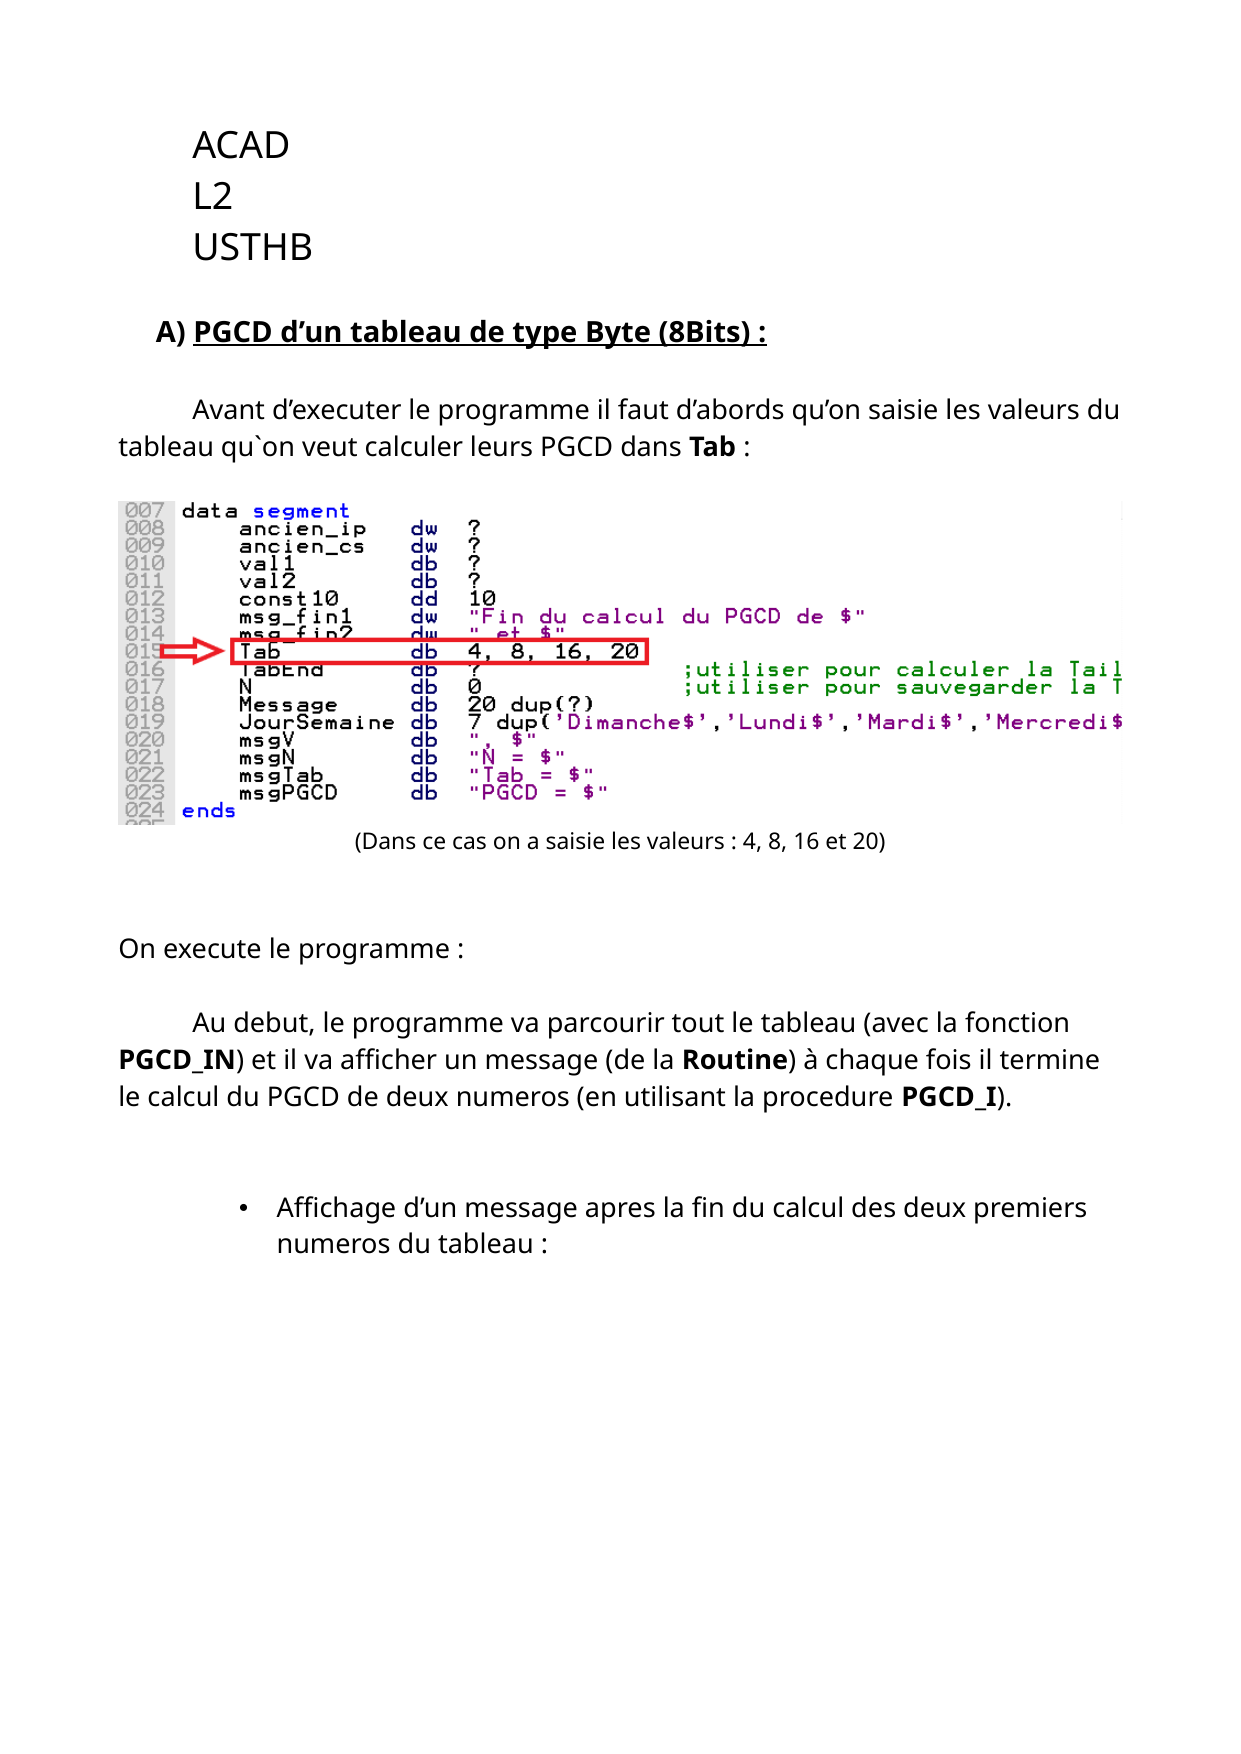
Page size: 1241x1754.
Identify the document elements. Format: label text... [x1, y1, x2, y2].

text (Dans ce cas on a saisie les valeurs : 4, 8, 16 et 20) [118, 825, 1122, 856]
list PGCD d’un tableau de type Byte (8Bits) : [156, 311, 1122, 351]
picture [118, 501, 1123, 825]
text Au debut, le programme va parcourir tout le tableau (avec la fonction PGCD_IN) et il va afficher un message (de la Routine) à chaque fois il termine le calcul du PGCD de deux numeros (en utilisant la procedure PGCD_I). [118, 1004, 1122, 1114]
text ACAD [118, 118, 1122, 169]
list Affichage d’un message apres la fin du calcul des deux premiers numeros du tableau : [239, 1188, 1122, 1262]
text Avant d’executer le programme il faut d’abords qu’on saisie les valeurs du tableau qu`on veut calculer leurs PGCD dans Tab : [118, 390, 1122, 464]
text L2 [118, 169, 1122, 220]
text On execute le programme : [118, 930, 1122, 967]
text USTHB [118, 220, 1122, 271]
